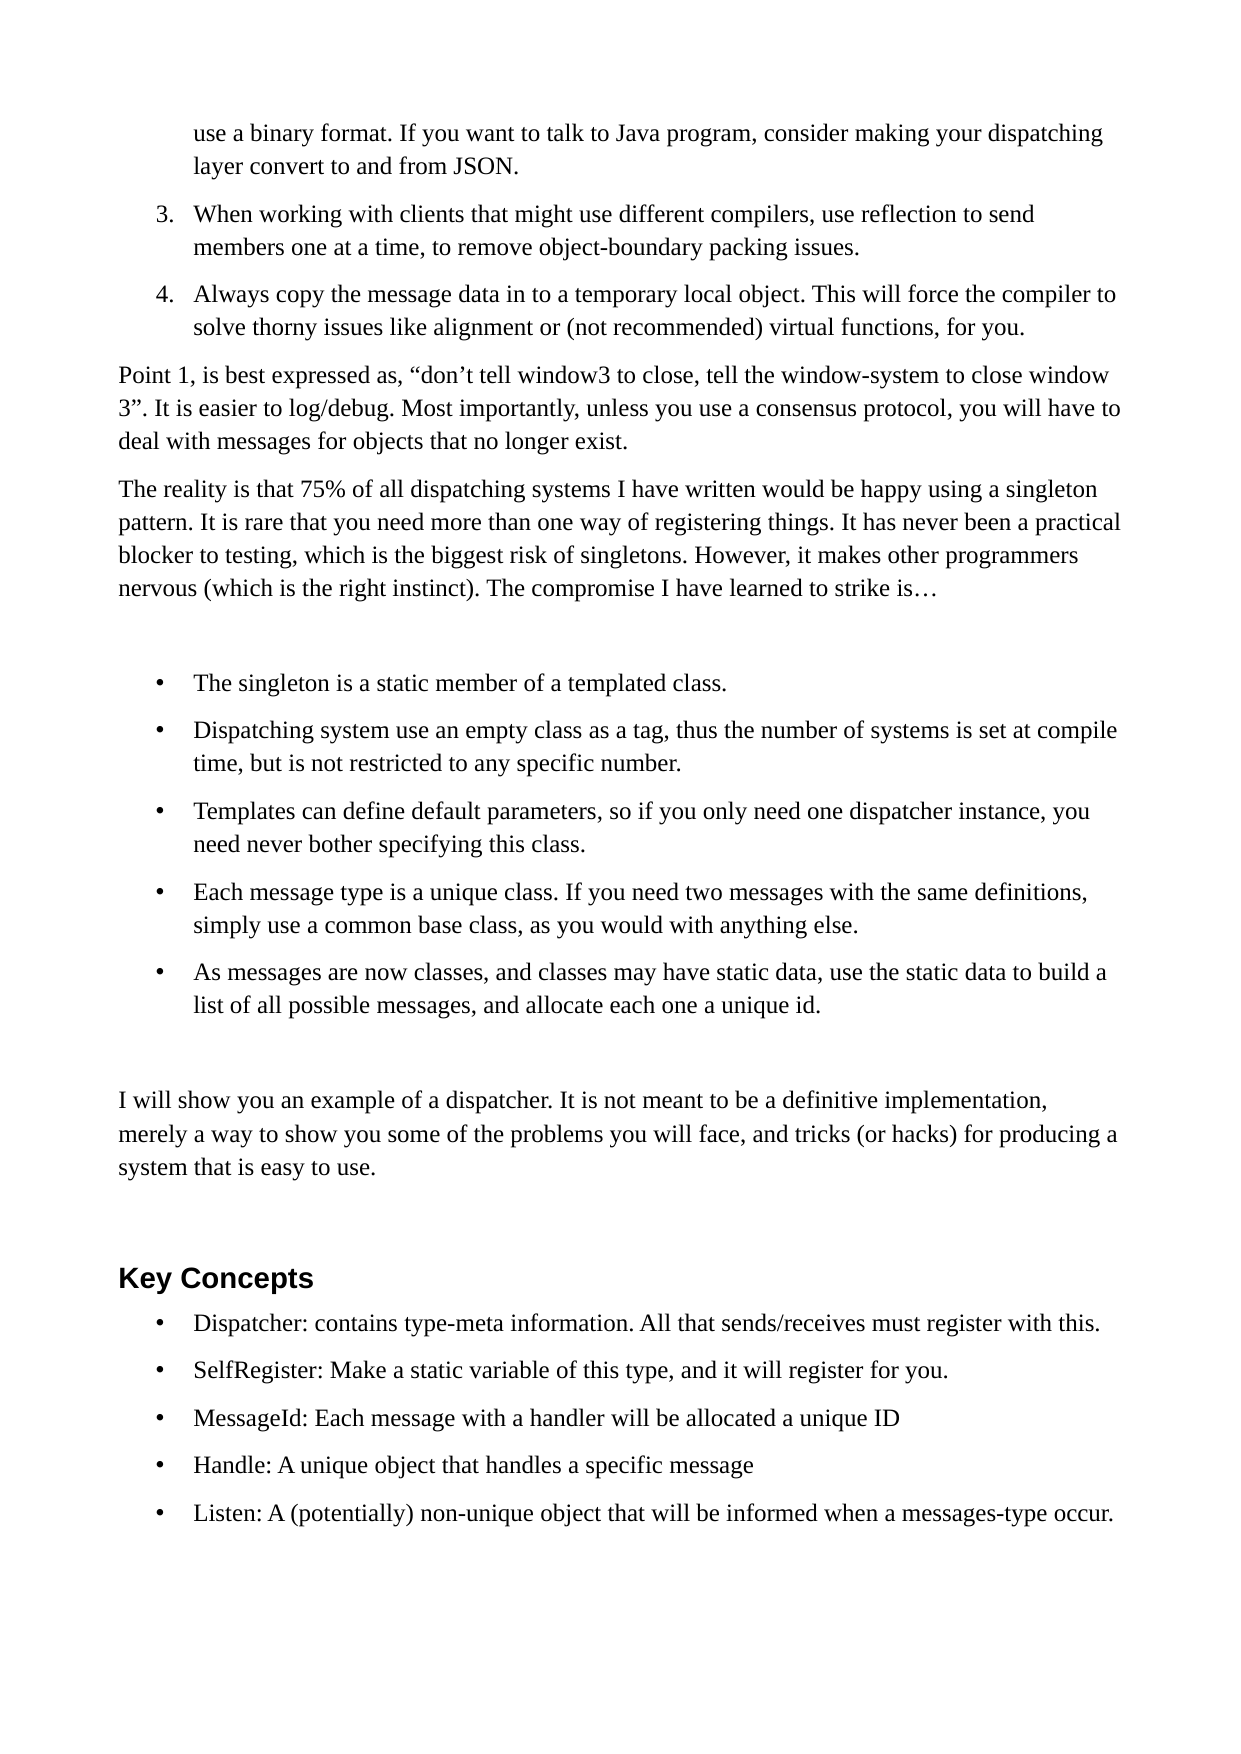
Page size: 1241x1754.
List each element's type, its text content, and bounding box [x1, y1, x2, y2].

list As messages are now classes, and classes may have static data, use the static data to build a list of all possible messages, and allocate each one a unique id. [156, 957, 1122, 1019]
subtitle Key Concepts [118, 1261, 1122, 1295]
list Dispatcher: contains type-meta information. All that sends/receives must register with this. [156, 1308, 1122, 1336]
list Listen: A (potentially) non-unique object that will be informed when a messages-type occur. [156, 1498, 1122, 1527]
list Each message type is a unique class. If you need two messages with the same definitions, simply use a common base class, as you would with anything else. [156, 877, 1122, 938]
list The singleton is a static member of a templated class. [156, 668, 1122, 697]
list SelfRegister: Make a static variable of this type, and it will register for you. [156, 1355, 1122, 1384]
list MessageId: Each message with a handler will be allocated a unique ID [156, 1403, 1122, 1432]
list When working with clients that might use different compilers, use reflection to send members one at a time, to remove object-boundary packing issues. [156, 199, 1122, 261]
text The reality is that 75% of all dispatching systems I have written would be happy using a singleton pattern. It is rare that you need more than one way of registering things. It has never been a practical blocker to testing, which is the biggest risk of singletons. However, it makes other programmers nervous (which is the right instinct). The compromise I have learned to strike is… [118, 474, 1122, 601]
text Point 1, is best expressed as, “don’t tell window3 to close, tell the window-system to close window 3”. It is easier to log/debug. Most importantly, unless you use a consensus protocol, you will have to deal with messages for objects that no longer exist. [118, 360, 1122, 455]
list Handle: A unique object that handles a specific message [156, 1451, 1122, 1479]
list Always copy the message data in to a temporary local object. This will force the compiler to solve thorny issues like alignment or (not recommended) virtual functions, for you. [156, 279, 1122, 341]
list Templates can define default parameters, so if you only need one dispatcher instance, you need never bother specifying this class. [156, 796, 1122, 858]
list Dispatching system use an empty class as a tag, thus the number of systems is set at compile time, but is not restricted to any specific number. [156, 716, 1122, 777]
text I will show you an example of a dispatcher. It is not meant to be a definitive implementation, merely a way to show you some of the problems you will face, and tricks (or hacks) for producing a system that is easy to use. [118, 1086, 1122, 1180]
list use a binary format. If you want to talk to Java program, consider making your dispatching layer convert to and from JSON. [156, 118, 1122, 180]
